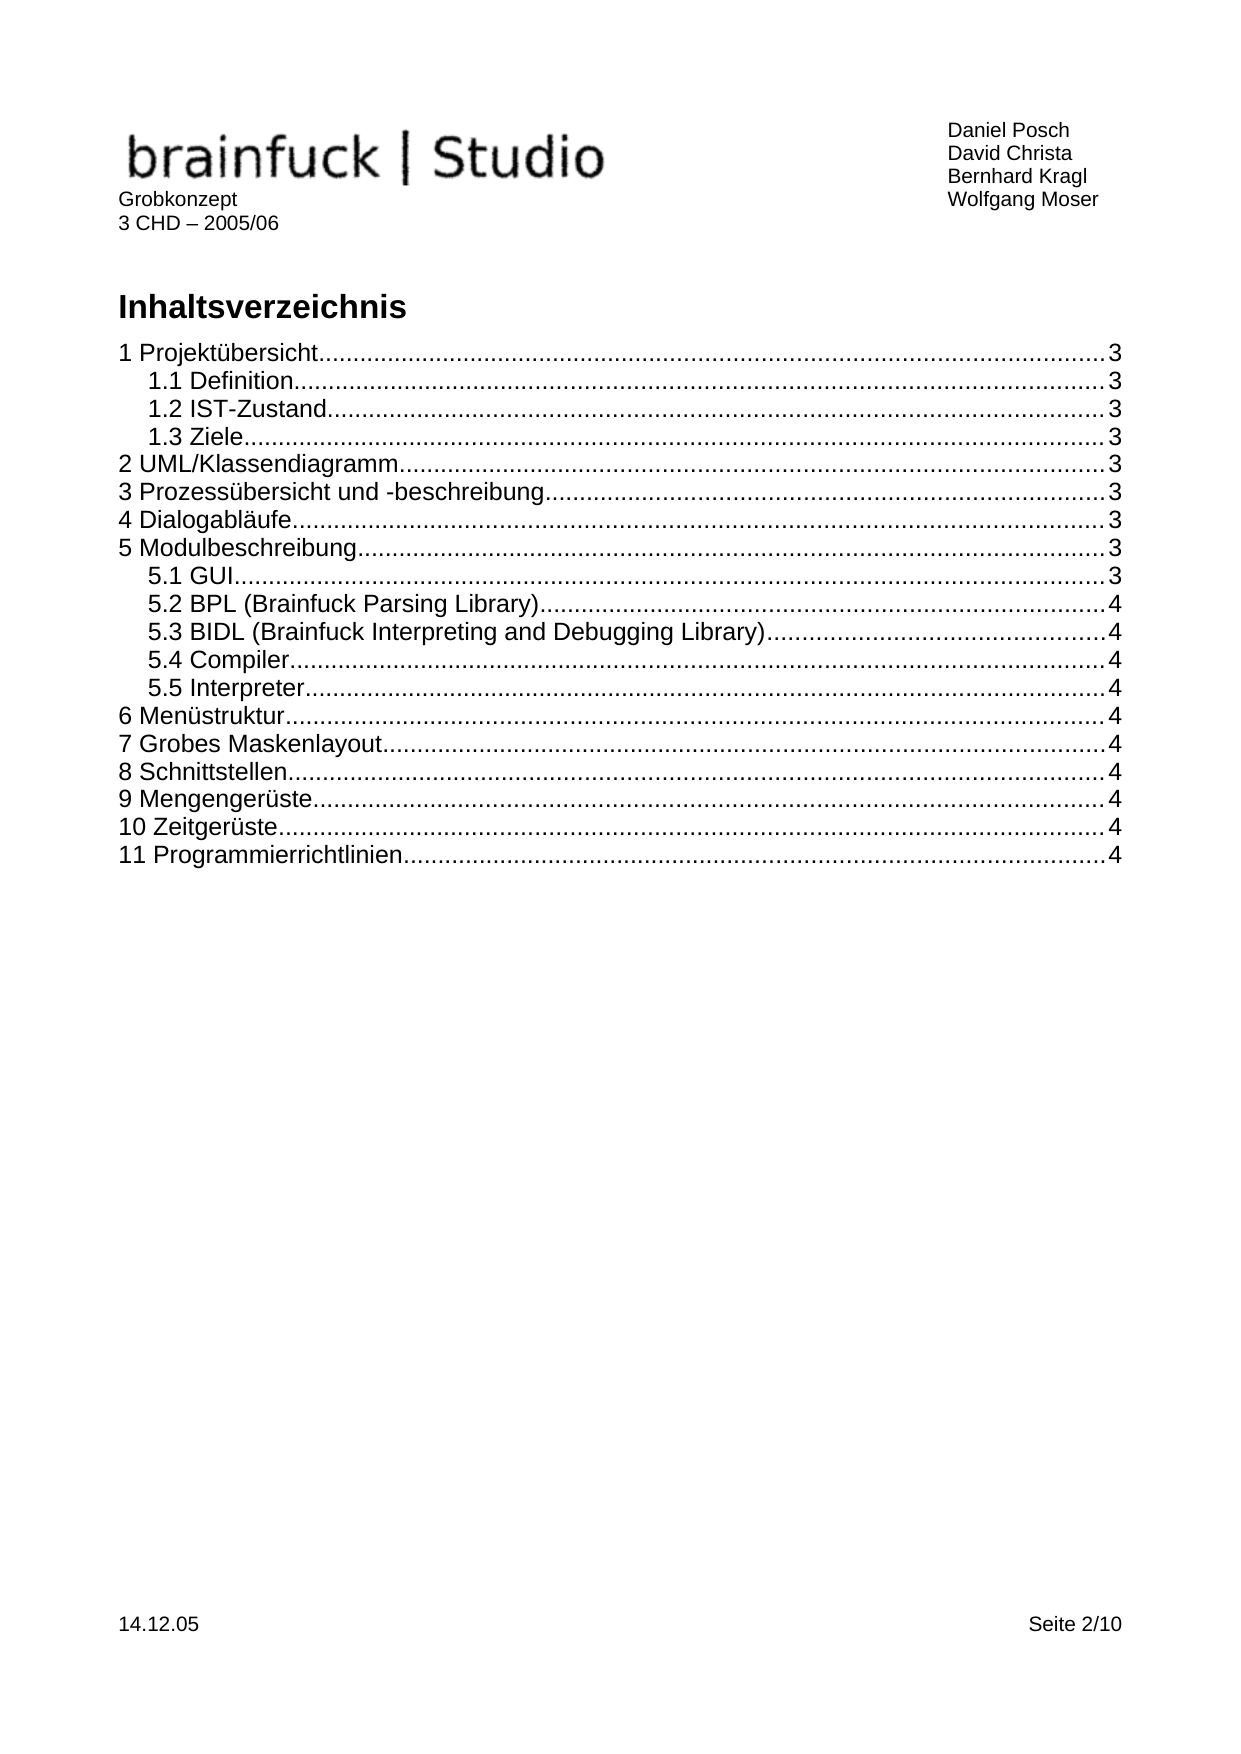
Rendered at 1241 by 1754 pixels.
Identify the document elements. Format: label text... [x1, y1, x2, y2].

text 9 Mengengerüste 4 [118, 785, 1122, 813]
text 5.2 BPL (Brainfuck Parsing Library) 4 [148, 590, 1122, 618]
picture [118, 118, 609, 187]
text 3 Prozessübersicht und -beschreibung 3 [118, 478, 1122, 506]
text 1.1 Definition 3 [148, 366, 1122, 394]
text 10 Zeitgerüste 4 [118, 813, 1122, 841]
text 1 Projektübersicht 3 [118, 338, 1122, 366]
text 7 Grobes Maskenlayout 4 [118, 729, 1122, 757]
text 8 Schnittstellen 4 [118, 757, 1122, 785]
text 5.4 Compiler 4 [148, 646, 1122, 673]
text 1.2 IST-Zustand 3 [148, 394, 1122, 422]
text 11 Programmierrichtlinien 4 [118, 841, 1122, 869]
text 5 Modulbeschreibung 3 [118, 534, 1122, 562]
text 5.3 BIDL (Brainfuck Interpreting and Debugging Library) 4 [148, 618, 1122, 646]
text 5.1 GUI 3 [148, 562, 1122, 590]
text 5.5 Interpreter 4 [148, 673, 1122, 701]
text 1.3 Ziele 3 [148, 422, 1122, 450]
text 4 Dialogabläufe 3 [118, 506, 1122, 534]
subtitle Inhaltsverzeichnis [118, 289, 1122, 326]
text 6 Menüstruktur 4 [118, 701, 1122, 729]
text 2 UML/Klassendiagramm 3 [118, 450, 1122, 478]
